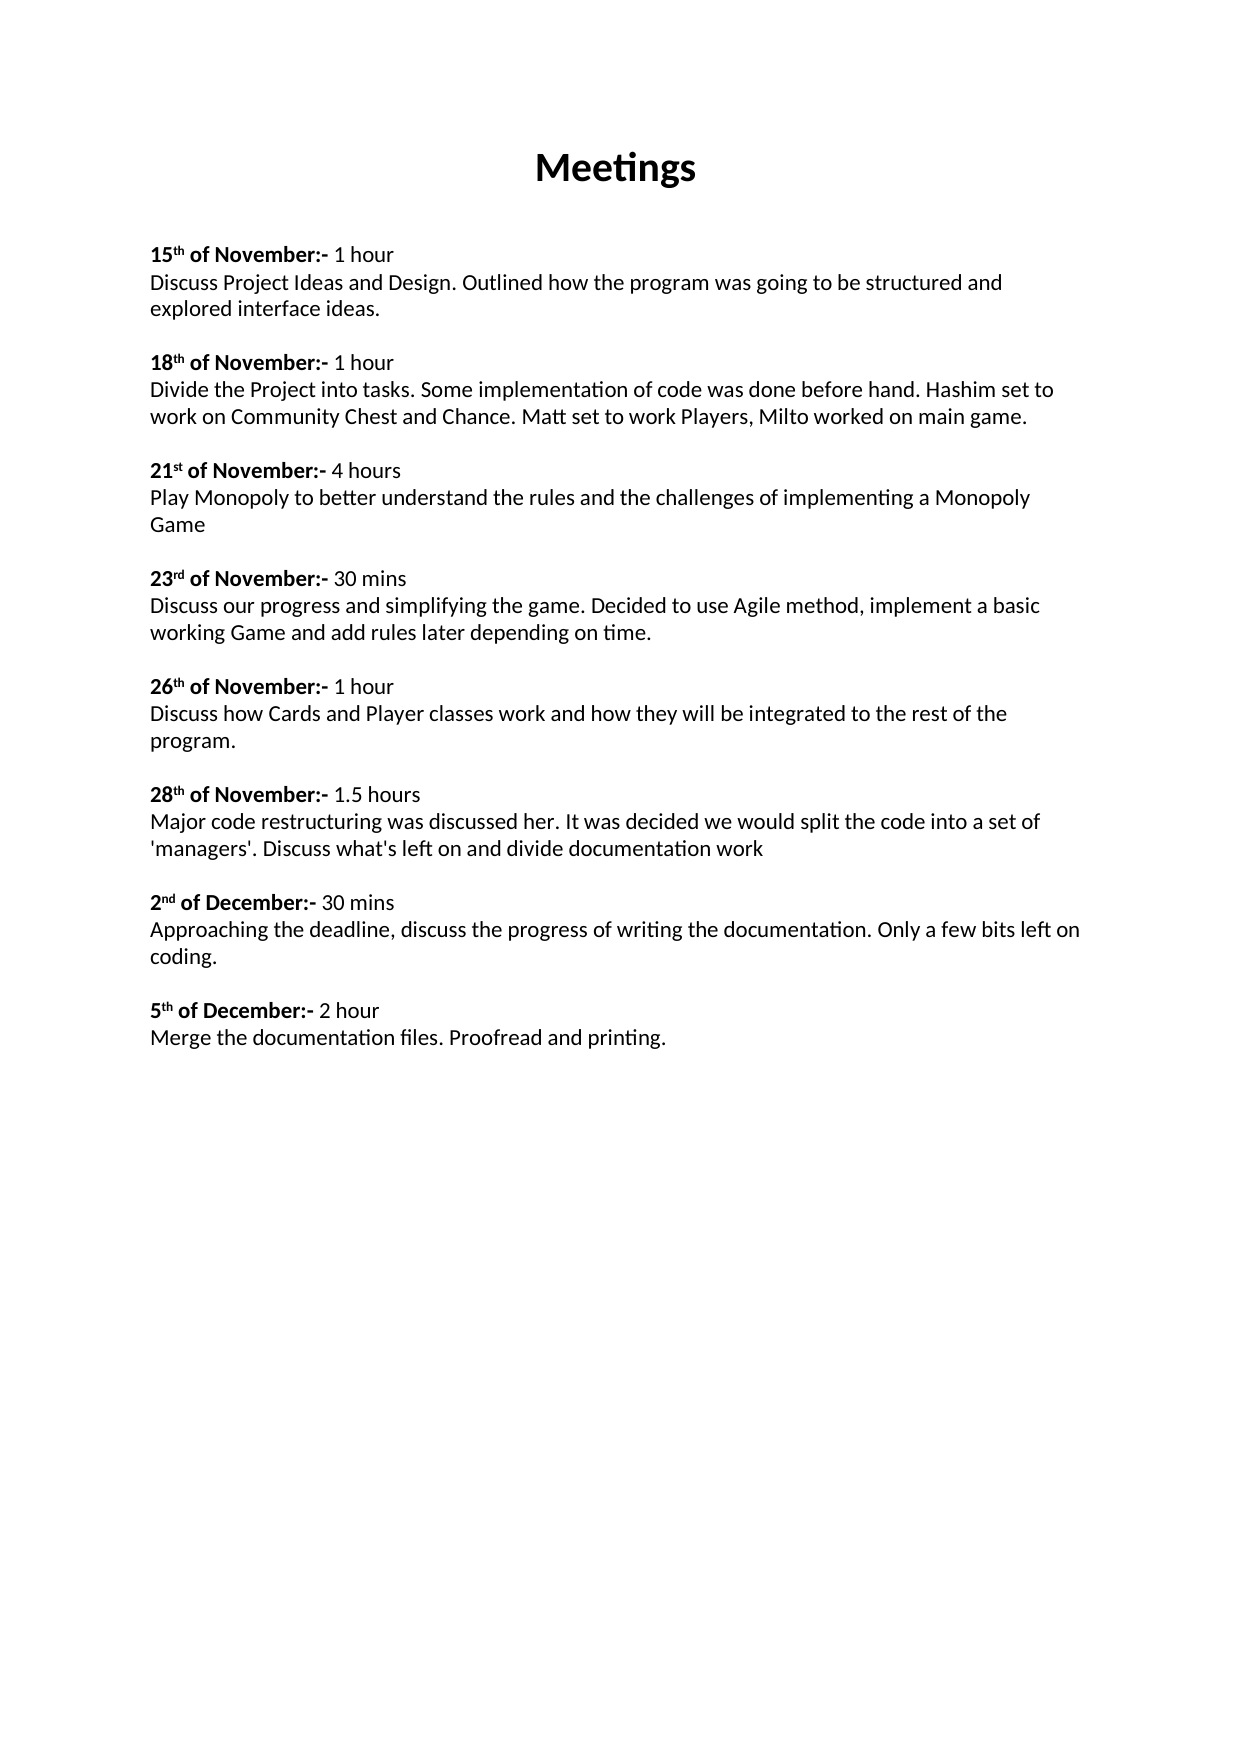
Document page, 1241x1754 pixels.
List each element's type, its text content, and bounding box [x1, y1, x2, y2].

text Merge the documentation files. Proofread and printing. [150, 1028, 1090, 1051]
text Major code restructuring was discussed her. It was decided we would split the code into a set of 'managers'. Discuss what's left on and divide documentation work [150, 812, 1090, 862]
text 18th of November:- 1 hour [150, 353, 1090, 377]
text 23rd of November:- 30 mins [150, 569, 1090, 593]
text 5th of December:- 2 hour [150, 1001, 1090, 1024]
text Meetings [150, 150, 1090, 191]
text 26th of November:- 1 hour [150, 677, 1090, 701]
text Approaching the deadline, discuss the progress of writing the documentation. Only a few bits left on coding. [150, 920, 1090, 970]
text 15th of November:- 1 hour [150, 245, 1090, 269]
text Discuss our progress and simplifying the game. Decided to use Agile method, implement a basic working Game and add rules later depending on time. [150, 596, 1090, 647]
text Divide the Project into tasks. Some implementation of code was done before hand. Hashim set to work on Community Chest and Chance. Matt set to work Players, Milto worked on main game. [150, 380, 1090, 431]
text 2nd of December:- 30 mins [150, 893, 1090, 916]
text Play Monopoly to better understand the rules and the challenges of implementing a Monopoly Game [150, 488, 1090, 539]
text Discuss Project Ideas and Design. Outlined how the program was going to be structured and explored interface ideas. [150, 272, 1090, 323]
text 28th of November:- 1.5 hours [150, 785, 1090, 808]
text 21st of November:- 4 hours [150, 461, 1090, 485]
text Discuss how Cards and Player classes work and how they will be integrated to the rest of the program. [150, 704, 1090, 754]
